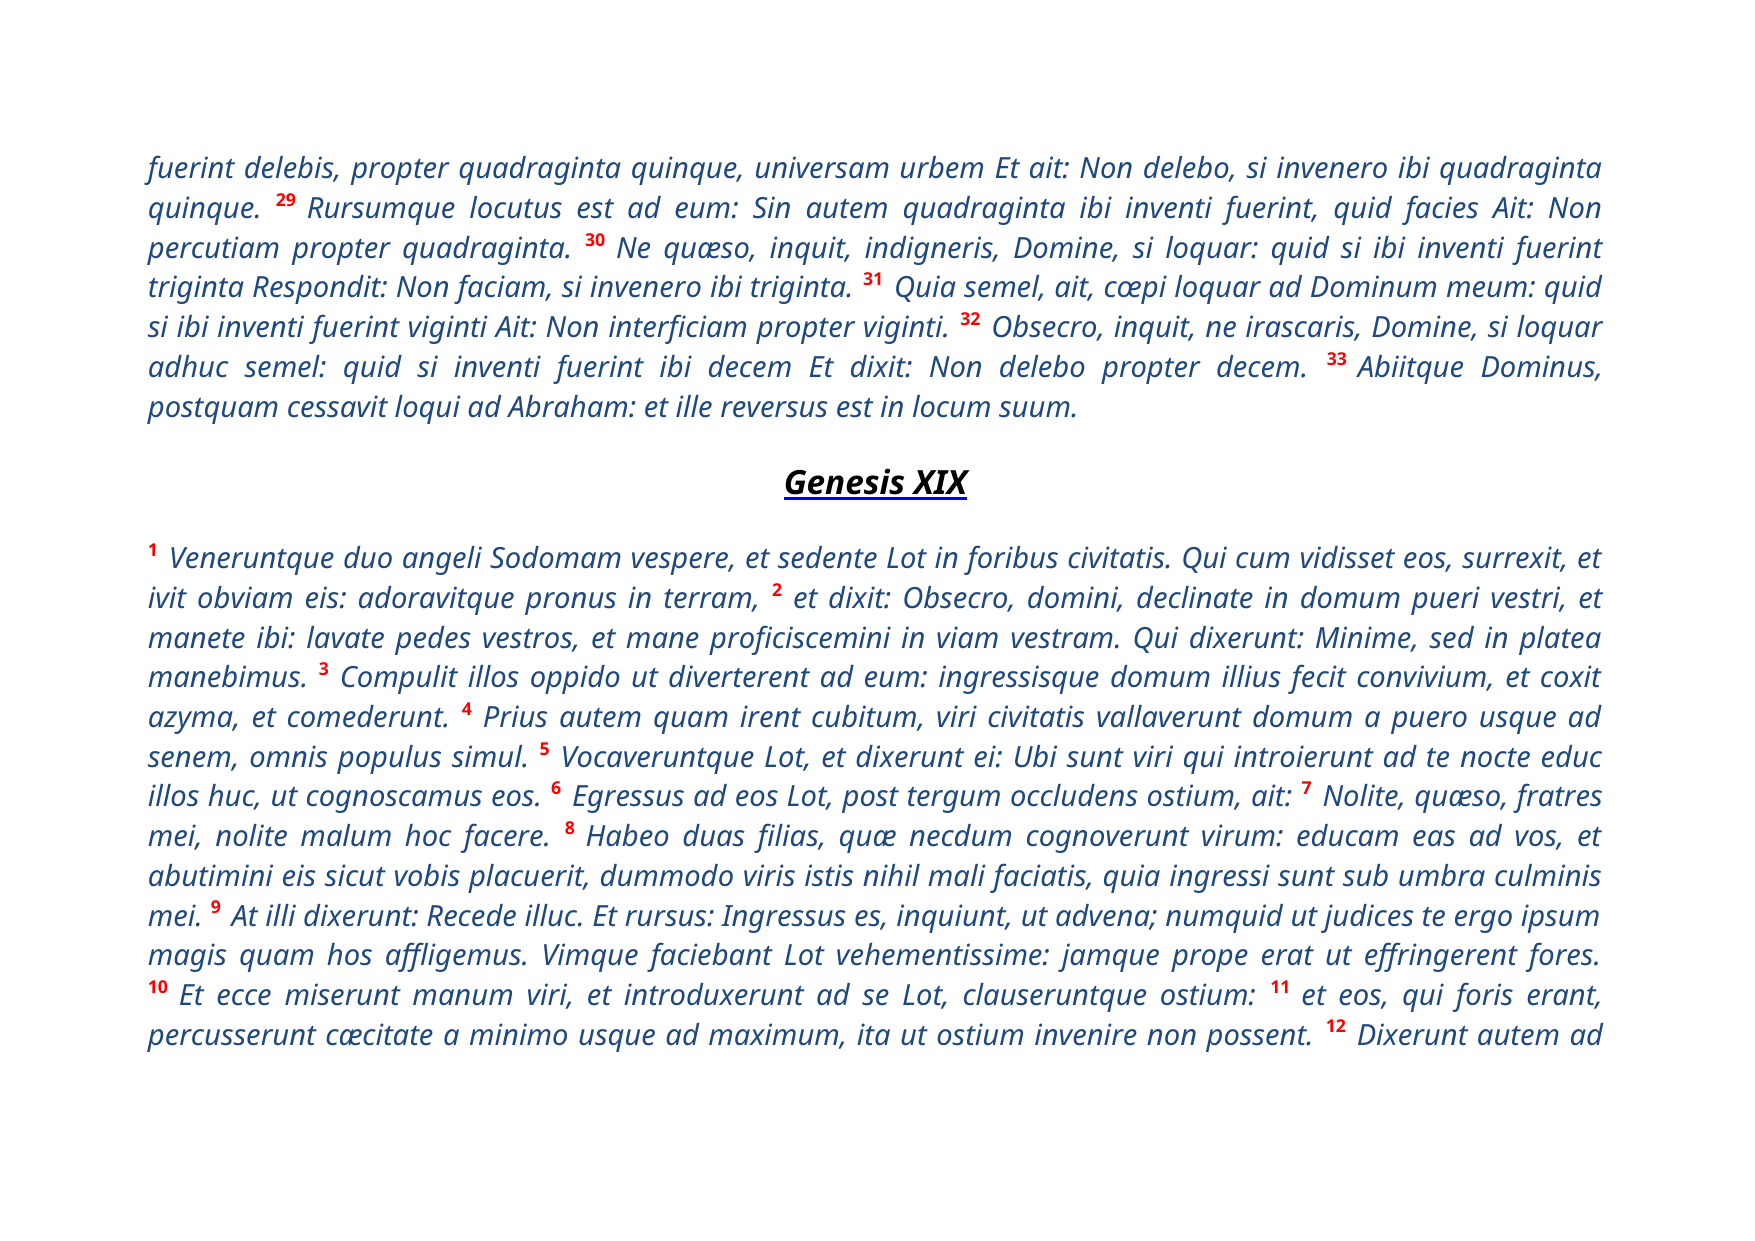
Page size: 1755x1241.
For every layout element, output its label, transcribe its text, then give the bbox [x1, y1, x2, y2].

text fuerint delebis, propter quadraginta quinque, universam urbem Et ait: Non delebo, si invenero ibi quadraginta quinque. 29 Rursumque locutus est ad eum: Sin autem quadraginta ibi inventi fuerint, quid facies Ait: Non percutiam propter quadraginta. 30 Ne quæso, inquit, indigneris, Domine, si loquar: quid si ibi inventi fuerint triginta Respondit: Non faciam, si invenero ibi triginta. 31 Quia semel, ait, cœpi loquar ad Dominum meum: quid si ibi inventi fuerint viginti Ait: Non interficiam propter viginti. 32 Obsecro, inquit, ne irascaris, Domine, si loquar adhuc semel: quid si inventi fuerint ibi decem Et dixit: Non delebo propter decem. 33 Abiitque Dominus, postquam cessavit loqui ad Abraham: et ille reversus est in locum suum. [148, 148, 1606, 426]
text 1 Veneruntque duo angeli Sodomam vespere, et sedente Lot in foribus civitatis. Qui cum vidisset eos, surrexit, et ivit obviam eis: adoravitque pronus in terram, 2 et dixit: Obsecro, domini, declinate in domum pueri vestri, et manete ibi: lavate pedes vestros, et mane proficiscemini in viam vestram. Qui dixerunt: Minime, sed in platea manebimus. 3 Compulit illos oppido ut diverterent ad eum: ingressisque domum illius fecit convivium, et coxit azyma, et comederunt. 4 Prius autem quam irent cubitum, viri civitatis vallaverunt domum a puero usque ad senem, omnis populus simul. 5 Vocaveruntque Lot, et dixerunt ei: Ubi sunt viri qui introierunt ad te nocte educ illos huc, ut cognoscamus eos. 6 Egressus ad eos Lot, post tergum occludens ostium, ait: 7 Nolite, quæso, fratres mei, nolite malum hoc facere. 8 Habeo duas filias, quæ necdum cognoverunt virum: educam eas ad vos, et abutimini eis sicut vobis placuerit, dummodo viris istis nihil mali faciatis, quia ingressi sunt sub umbra culminis mei. 9 At illi dixerunt: Recede illuc. Et rursus: Ingressus es, inquiunt, ut advena; numquid ut judices te ergo ipsum magis quam hos affligemus. Vimque faciebant Lot vehementissime: jamque prope erat ut effringerent fores. 10 Et ecce miserunt manum viri, et introduxerunt ad se Lot, clauseruntque ostium: 11 et eos, qui foris erant, percusserunt cæcitate a minimo usque ad maximum, ita ut ostium invenire non possent. 12 Dixerunt autem ad [148, 538, 1606, 1053]
text Genesis XIX [148, 459, 1606, 504]
